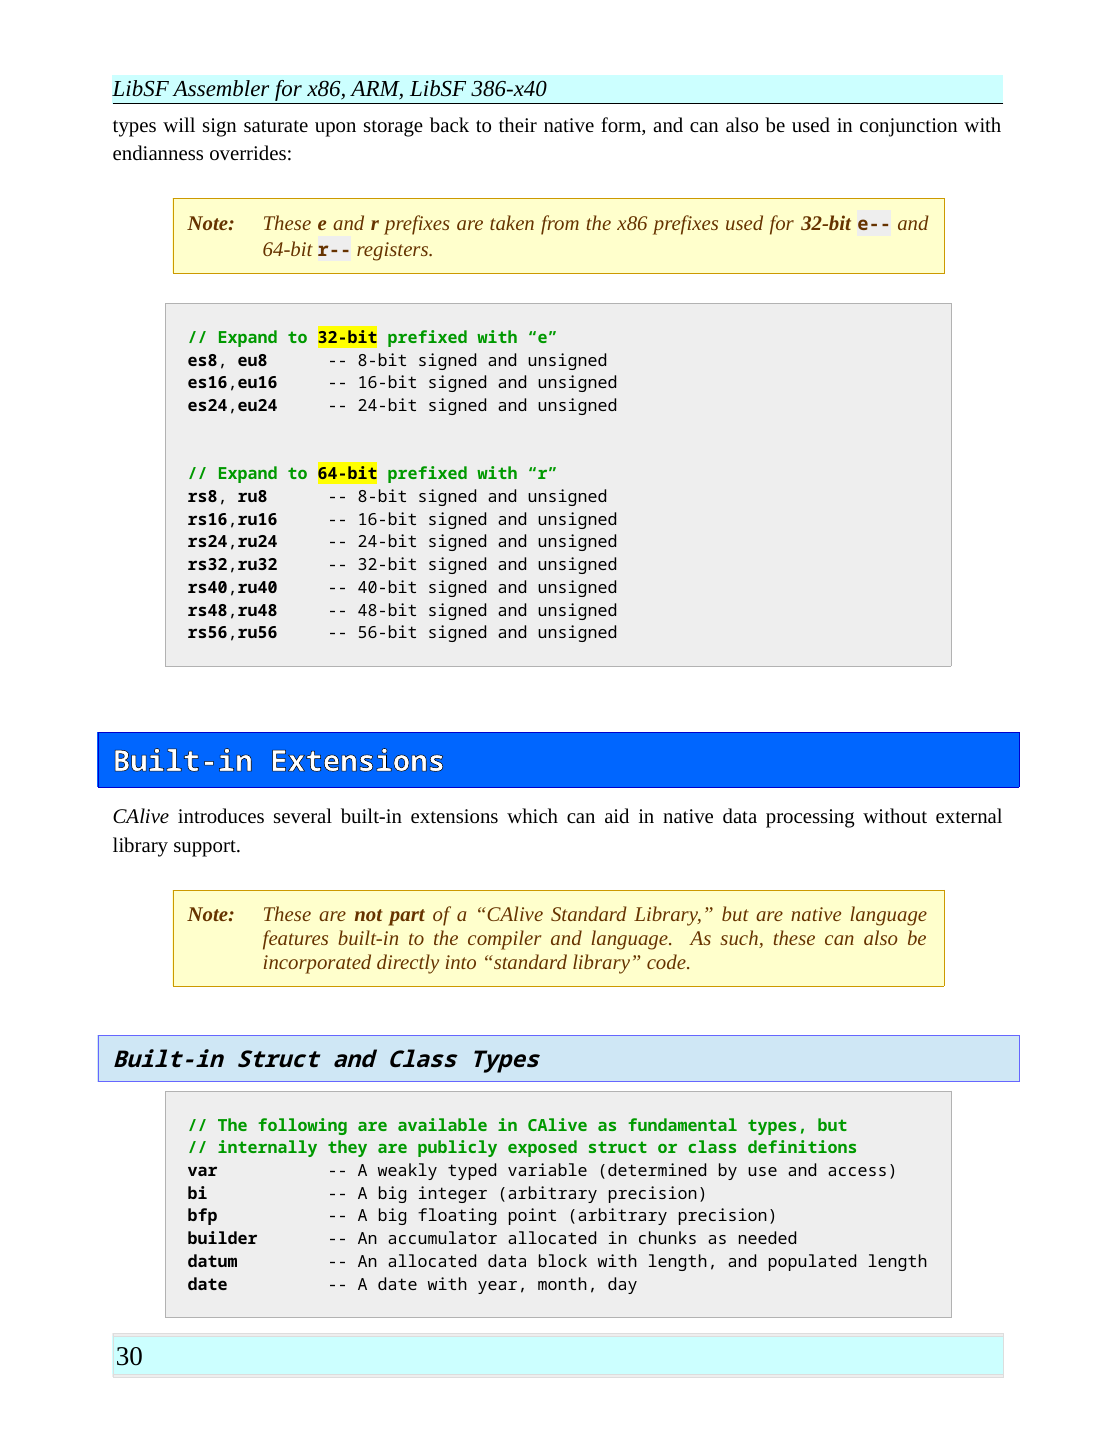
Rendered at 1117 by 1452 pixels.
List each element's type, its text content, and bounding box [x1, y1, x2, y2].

text Note: These e and r prefixes are taken from the x86 prefixes used for 32-bit e-- and 64-bit r-- registers. [174, 199, 944, 273]
text types will sign saturate upon storage back to their native form, and can also be used in conjunction with endianness overrides: [112, 112, 1003, 165]
text // The following are available in CAlive as fundamental types, but // internally they are publicly exposed struct or class definitions var -- A weakly typed variable (determined by use and access) bi -- A big integer (arbitrary precision) bfp -- A big floating point (arbitrary precision) builder -- An accumulator allocated in chunks as needed datum -- An allocated data block with length, and populated length date -- A date with year, month, day [166, 1092, 951, 1317]
text // Expand to 32-bit prefixed with “e” es8, eu8 -- 8-bit signed and unsigned es16,eu16 -- 16-bit signed and unsigned es24,eu24 -- 24-bit signed and unsigned // Expand to 64-bit prefixed with “r” rs8, ru8 -- 8-bit signed and unsigned rs16,ru16 -- 16-bit signed and unsigned rs24,ru24 -- 24-bit signed and unsigned rs32,ru32 -- 32-bit signed and unsigned rs40,ru40 -- 40-bit signed and unsigned rs48,ru48 -- 48-bit signed and unsigned rs56,ru56 -- 56-bit signed and unsigned [166, 304, 951, 666]
text CAlive introduces several built-in extensions which can aid in native data processing without external library support. [112, 804, 1003, 857]
subtitle Built-in Extensions [99, 733, 1019, 787]
subtitle Built-in Struct and Class Types [99, 1036, 1019, 1081]
text Note: These are not part of a “CAlive Standard Library,” but are native language features built-in to the compiler and language. As such, these can also be incorporated directly into “standard library” code. [174, 891, 944, 986]
